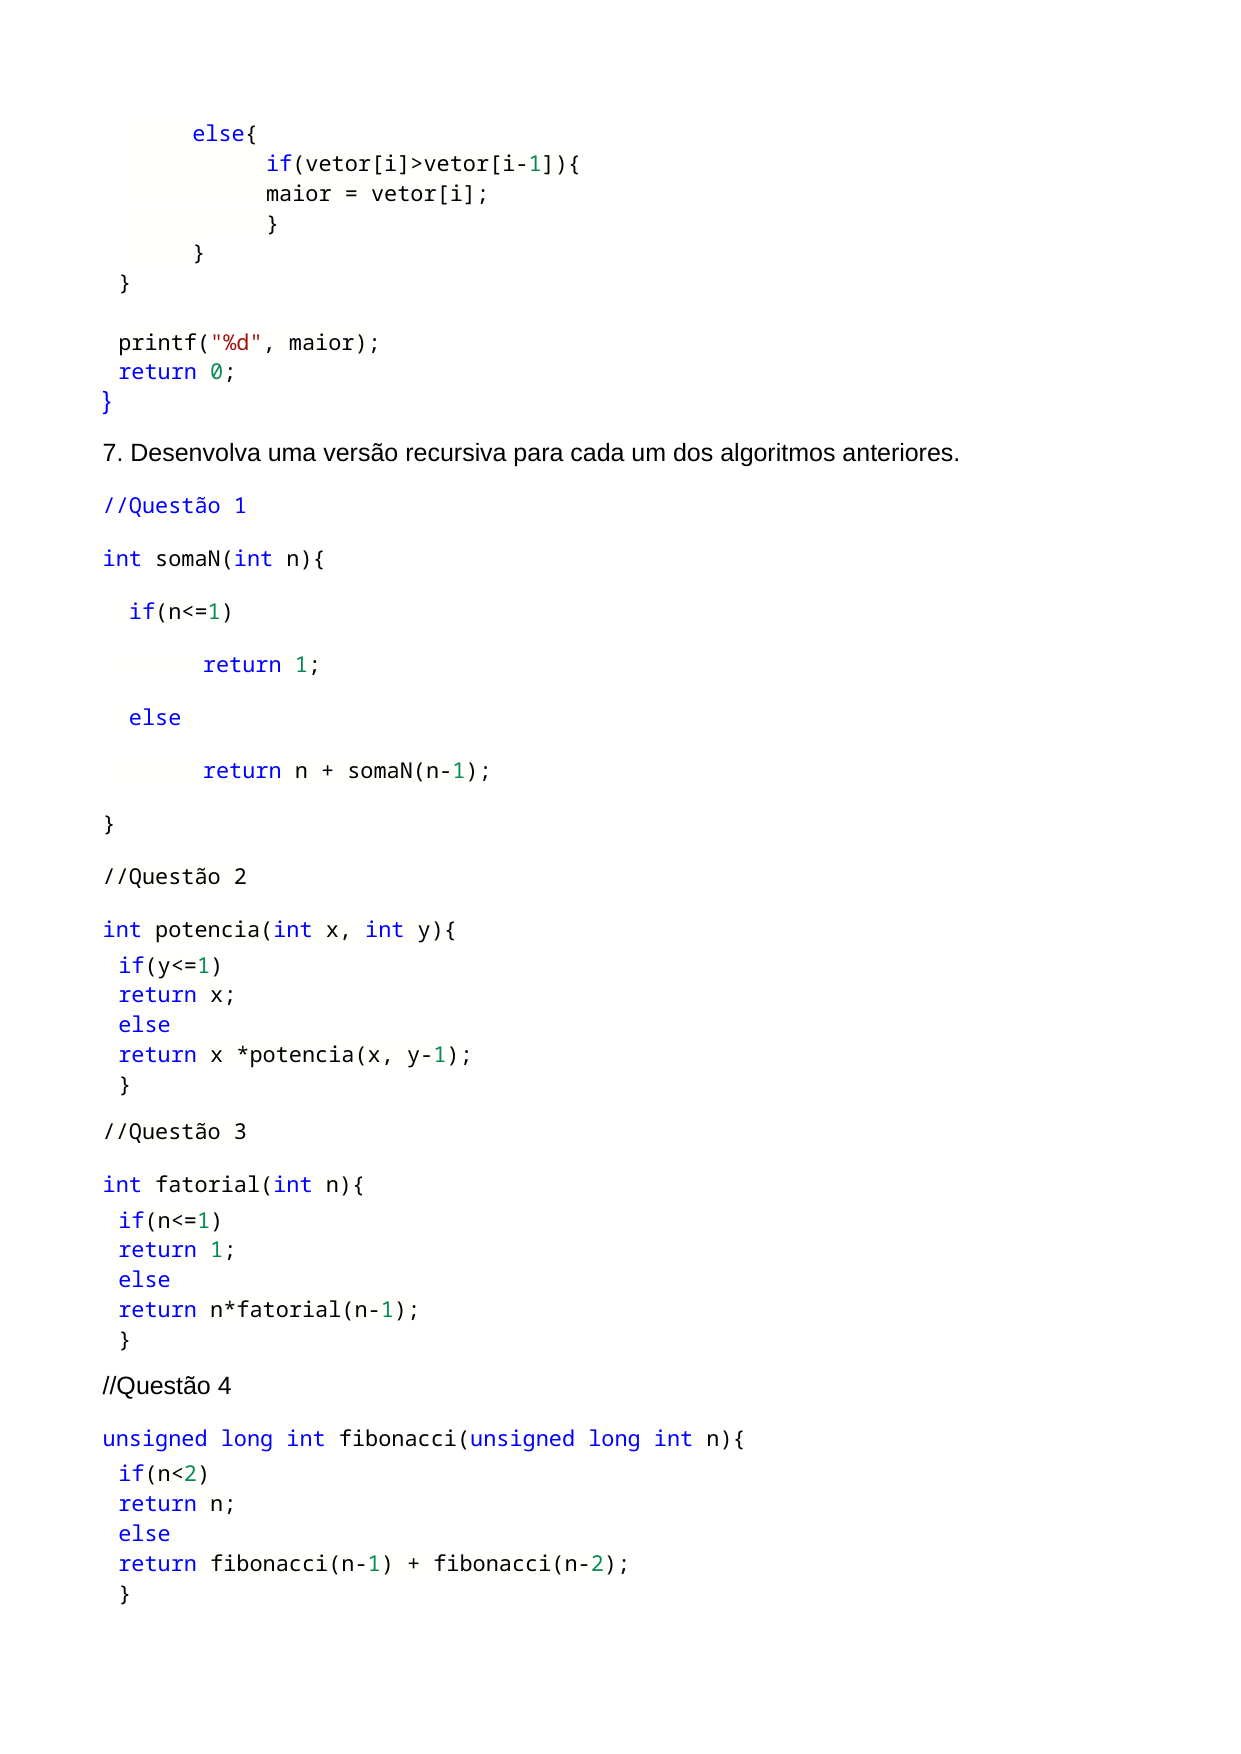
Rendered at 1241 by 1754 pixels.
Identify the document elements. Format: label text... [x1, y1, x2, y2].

text return x *potencia(x, y-1); [118, 1039, 1122, 1069]
text } [118, 1577, 1122, 1607]
text if(n<=1) [118, 1204, 1122, 1234]
text else [102, 702, 1122, 732]
text int potencia(int x, int y){ [102, 914, 1122, 944]
text } [102, 386, 1122, 415]
text } [118, 1069, 1122, 1098]
text //Questão 4 [102, 1371, 1122, 1399]
text else [118, 1518, 1122, 1548]
text else [118, 1264, 1122, 1294]
text return 1; [102, 649, 1122, 678]
text } [118, 207, 1122, 237]
text if(vetor[i]>vetor[i-1]){ [118, 148, 1122, 178]
text return x; [118, 979, 1122, 1009]
text //Questão 1 [102, 490, 1122, 519]
text return n; [118, 1488, 1122, 1518]
text } [118, 1324, 1122, 1353]
text int fatorial(int n){ [102, 1169, 1122, 1199]
text if(n<2) [118, 1458, 1122, 1488]
text return fibonacci(n-1) + fibonacci(n-2); [118, 1548, 1122, 1577]
text //Questão 3 [102, 1116, 1122, 1146]
text } [118, 237, 1122, 267]
text return n*fatorial(n-1); [118, 1294, 1122, 1324]
text int somaN(int n){ [102, 543, 1122, 572]
text } [102, 808, 1122, 838]
text return n + somaN(n-1); [102, 755, 1122, 784]
text maior = vetor[i]; [118, 178, 1122, 207]
text else{ [118, 118, 1122, 148]
text if(y<=1) [118, 949, 1122, 979]
text if(n<=1) [102, 596, 1122, 626]
text unsigned long int fibonacci(unsigned long int n){ [102, 1423, 1122, 1452]
text return 0; [118, 356, 1122, 386]
text printf("%d", maior); [118, 327, 1122, 356]
text else [118, 1009, 1122, 1039]
text 7. Desenvolva uma versão recursiva para cada um dos algoritmos anteriores. [102, 438, 1122, 467]
text return 1; [118, 1234, 1122, 1264]
text } [118, 267, 1122, 297]
text //Questão 2 [102, 861, 1122, 891]
